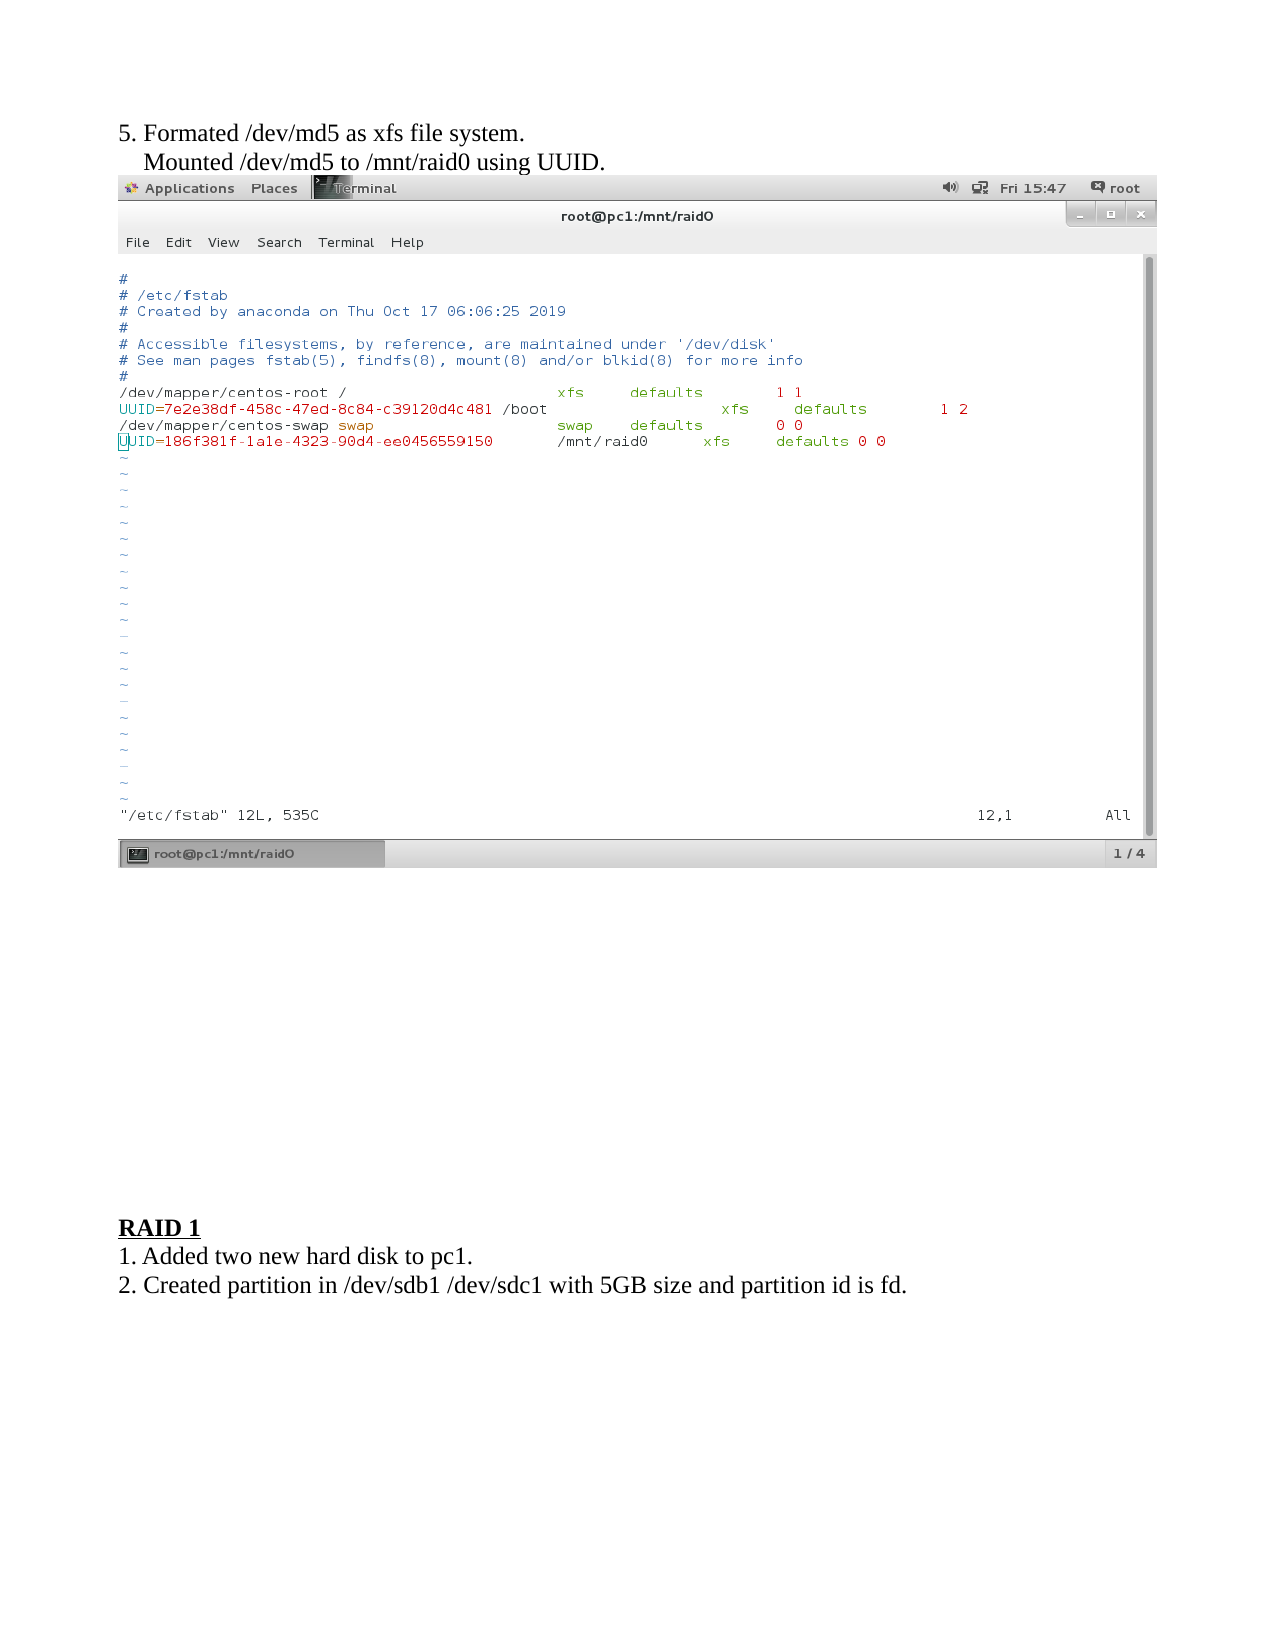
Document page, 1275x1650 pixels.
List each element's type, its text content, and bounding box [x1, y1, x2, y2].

text 5. Formated /dev/md5 as xfs file system. [118, 118, 1157, 147]
text 2. Created partition in /dev/sdb1 /dev/sdc1 with 5GB size and partition id is fd. [118, 1270, 1157, 1299]
text Mounted /dev/md5 to /mnt/raid0 using UUID. [118, 147, 1157, 175]
text RAID 1 [118, 1213, 1157, 1241]
text 1. Added two new hard disk to pc1. [118, 1241, 1157, 1270]
